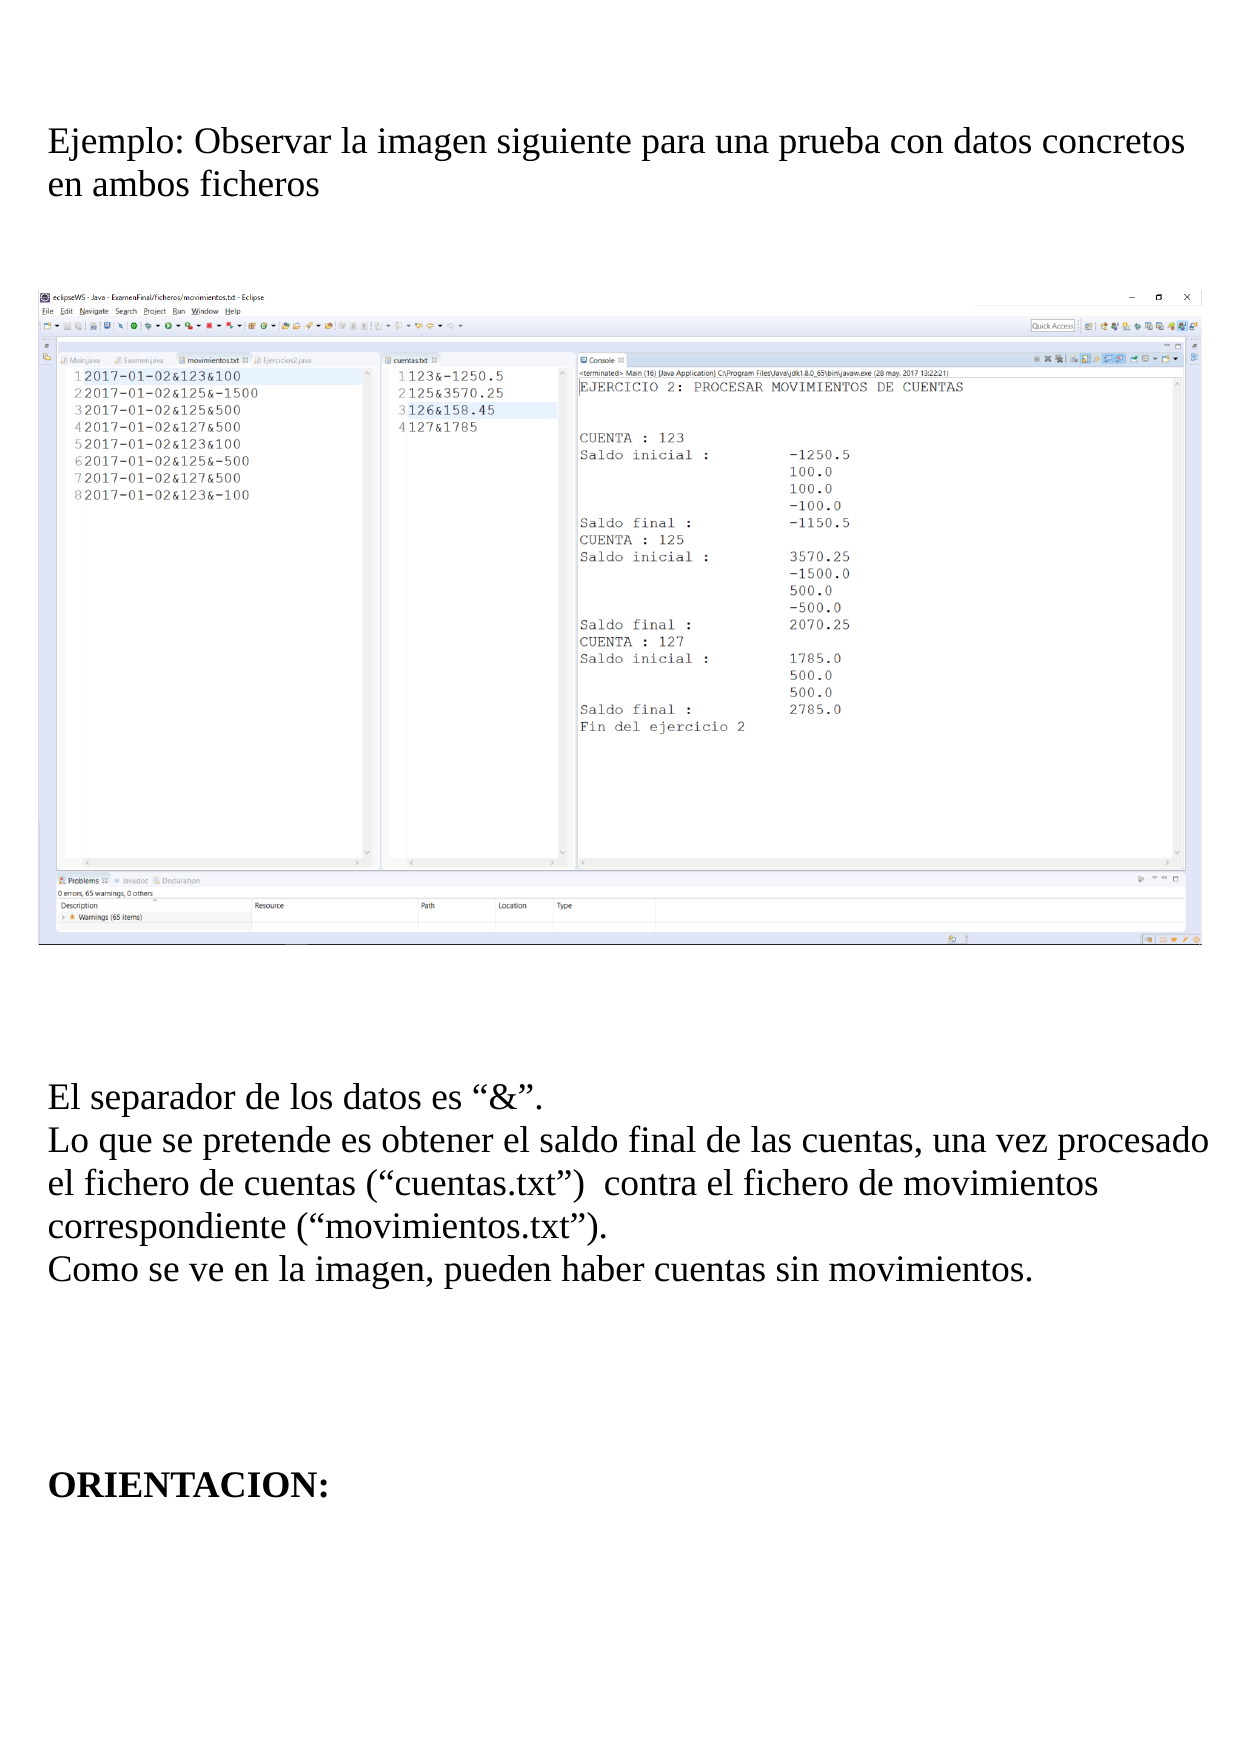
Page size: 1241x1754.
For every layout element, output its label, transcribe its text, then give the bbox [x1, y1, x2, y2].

text Como se ve en la imagen, pueden haber cuentas sin movimientos. [47, 1247, 1211, 1290]
text Ejemplo: Observar la imagen siguiente para una prueba con datos concretos en ambos ficheros [47, 118, 1211, 204]
text El separador de los datos es “&”. [47, 1074, 1211, 1117]
text ORIENTACION: [47, 1462, 1211, 1506]
text Lo que se pretende es obtener el saldo final de las cuentas, una vez procesado el fichero de cuentas (“cuentas.txt”) contra el fichero de movimientos correspondiente (“movimientos.txt”). [47, 1117, 1211, 1247]
picture [38, 290, 1202, 945]
